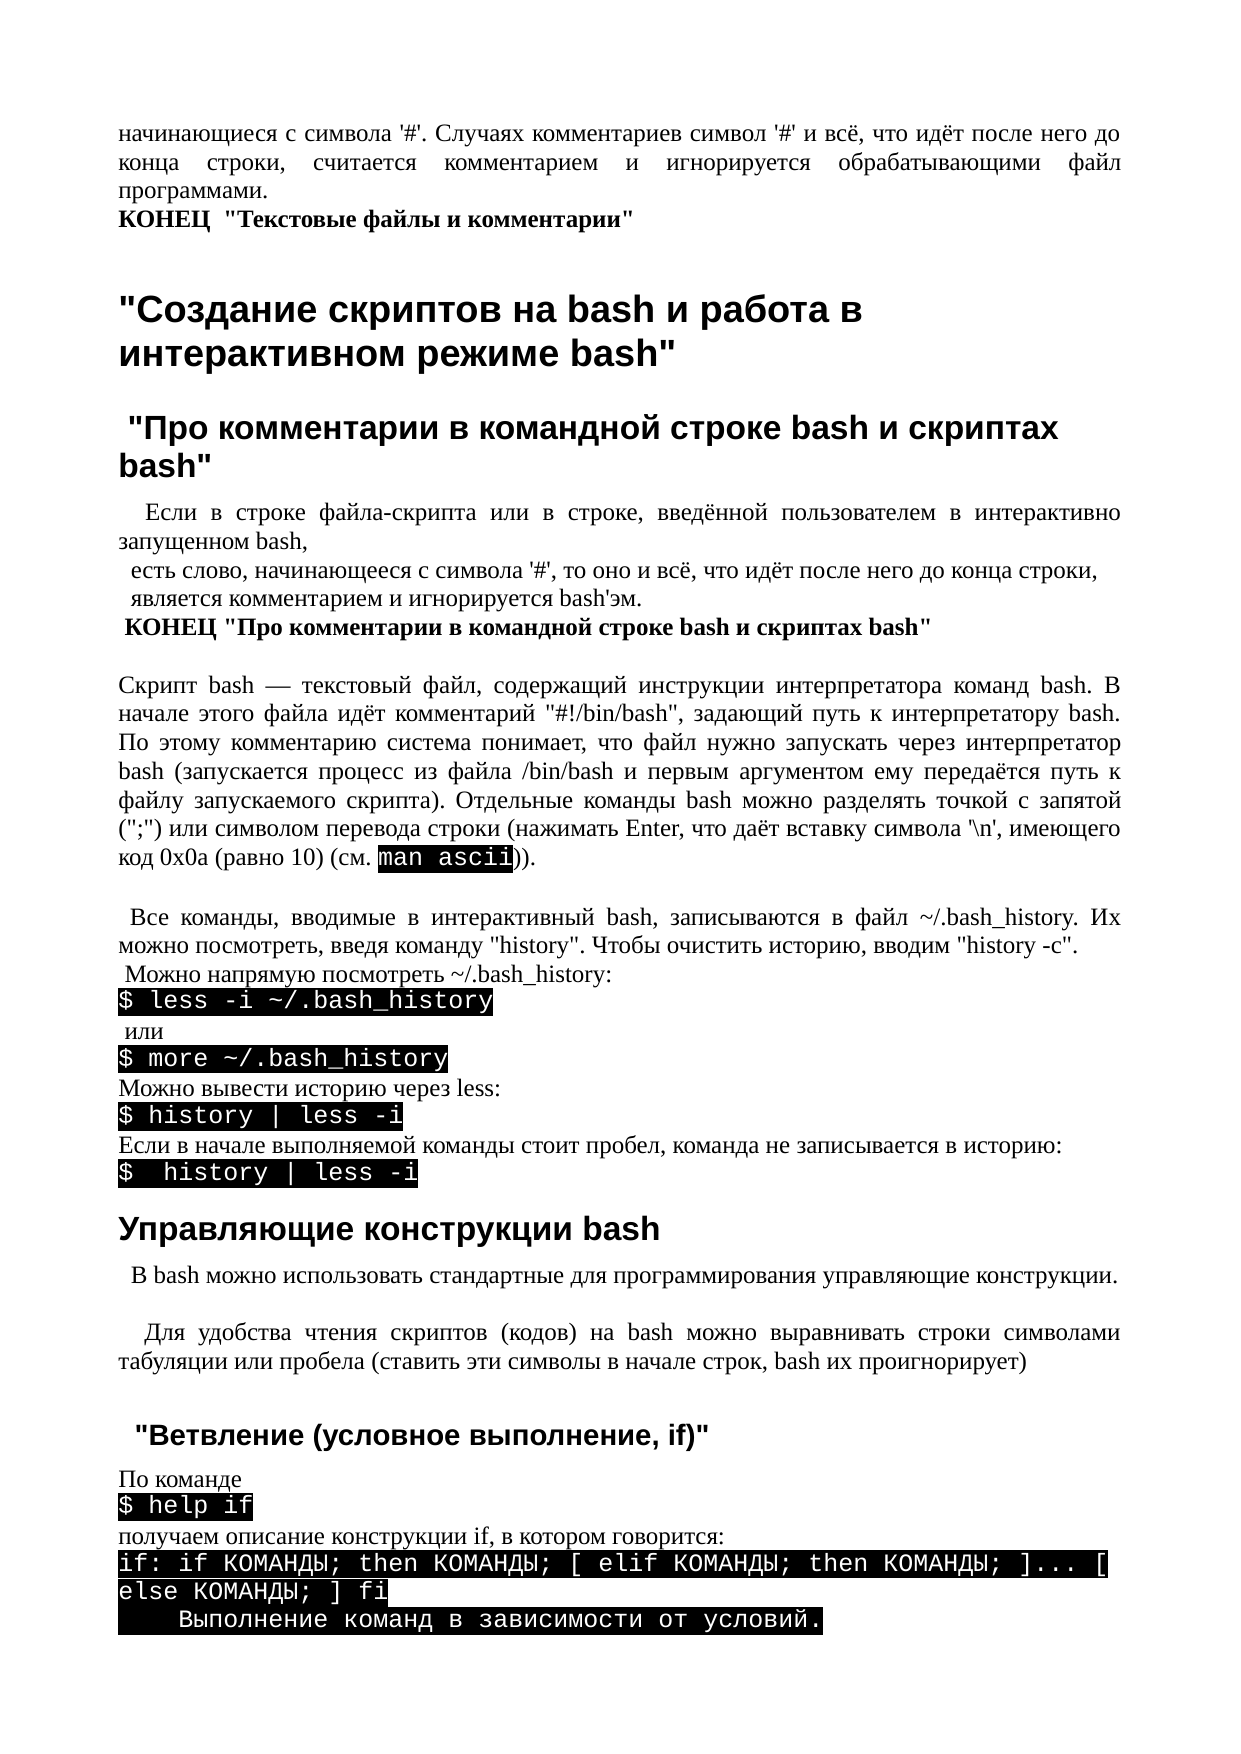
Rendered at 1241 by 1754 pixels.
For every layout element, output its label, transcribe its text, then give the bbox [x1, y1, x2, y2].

text Если в строке файла-скрипта или в строке, введённой пользователем в интерактивно запущенном bash, [118, 497, 1122, 555]
text Если в начале выполняемой команды стоит пробел, команда не записывается в историю: [118, 1131, 1122, 1159]
text $ history | less -i [118, 1102, 1122, 1131]
text Для удобства чтения скриптов (кодов) на bash можно выравнивать строки символами табуляции или пробела (ставить эти символы в начале строк, bash их проигнорирует) [118, 1317, 1122, 1375]
text КОНЕЦ "Текстовые файлы и комментарии" [118, 204, 1122, 233]
text Скрипт bash — текстовый файл, содержащий инструкции интерпретатора команд bash. В начале этого файла идёт комментарий "#!/bin/bash", задающий путь к интерпретатору bash. По этому комментарию система понимает, что файл нужно запускать через интерпретатор bash (запускается процесс из файла /bin/bash и первым аргументом ему передаётся путь к файлу запускаемого скрипта). Отдельные команды bash можно разделять точкой с запятой (";") или символом перевода строки (нажимать Enter, что даёт вставку символа '\n', имеющего код 0x0a (равно 10) (см. man ascii)). [118, 670, 1122, 873]
text if: if КОМАНДЫ; then КОМАНДЫ; [ elif КОМАНДЫ; then КОМАНДЫ; ]... [ else КОМАНДЫ; ] fi [118, 1550, 1122, 1607]
text В bash можно использовать стандартные для программирования управляющие конструкции. [118, 1260, 1122, 1288]
text начинающиеся с символа '#'. Случаях комментариев символ '#' и всё, что идёт после него до конца строки, считается комментарием и игнорируется обрабатывающими файл программами. [118, 118, 1122, 204]
text $ more ~/.bash_history [118, 1045, 1122, 1073]
text является комментарием и игнорируется bash'эм. [118, 583, 1122, 612]
text есть слово, начинающееся с символа '#', то оно и всё, что идёт после него до конца строки, [118, 555, 1122, 583]
subtitle "Создание скриптов на bash и работа в интерактивном режиме bash" [118, 287, 1122, 374]
text КОНЕЦ "Про комментарии в командной строке bash и скриптах bash" [118, 612, 1122, 641]
text По команде [118, 1464, 1122, 1493]
text или [118, 1016, 1122, 1045]
text Выполнение команд в зависимости от условий. [118, 1607, 1122, 1635]
text Можно вывести историю через less: [118, 1073, 1122, 1102]
text Можно напрямую посмотреть ~/.bash_history: [118, 959, 1122, 988]
subtitle "Про комментарии в командной строке bash и скриптах bash" [118, 407, 1122, 485]
text $ history | less -i [118, 1159, 1122, 1188]
text $ less -i ~/.bash_history [118, 988, 1122, 1016]
text получаем описание конструкции if, в котором говорится: [118, 1521, 1122, 1550]
subtitle "Ветвление (условное выполнение, if)" [118, 1418, 1122, 1452]
subtitle Управляющие конструкции bash [118, 1208, 1122, 1247]
text Все команды, вводимые в интерактивный bash, записываются в файл ~/.bash_history. Их можно посмотреть, введя команду "history". Чтобы очистить историю, вводим "history -c". [118, 902, 1122, 959]
text $ help if [118, 1493, 1122, 1521]
